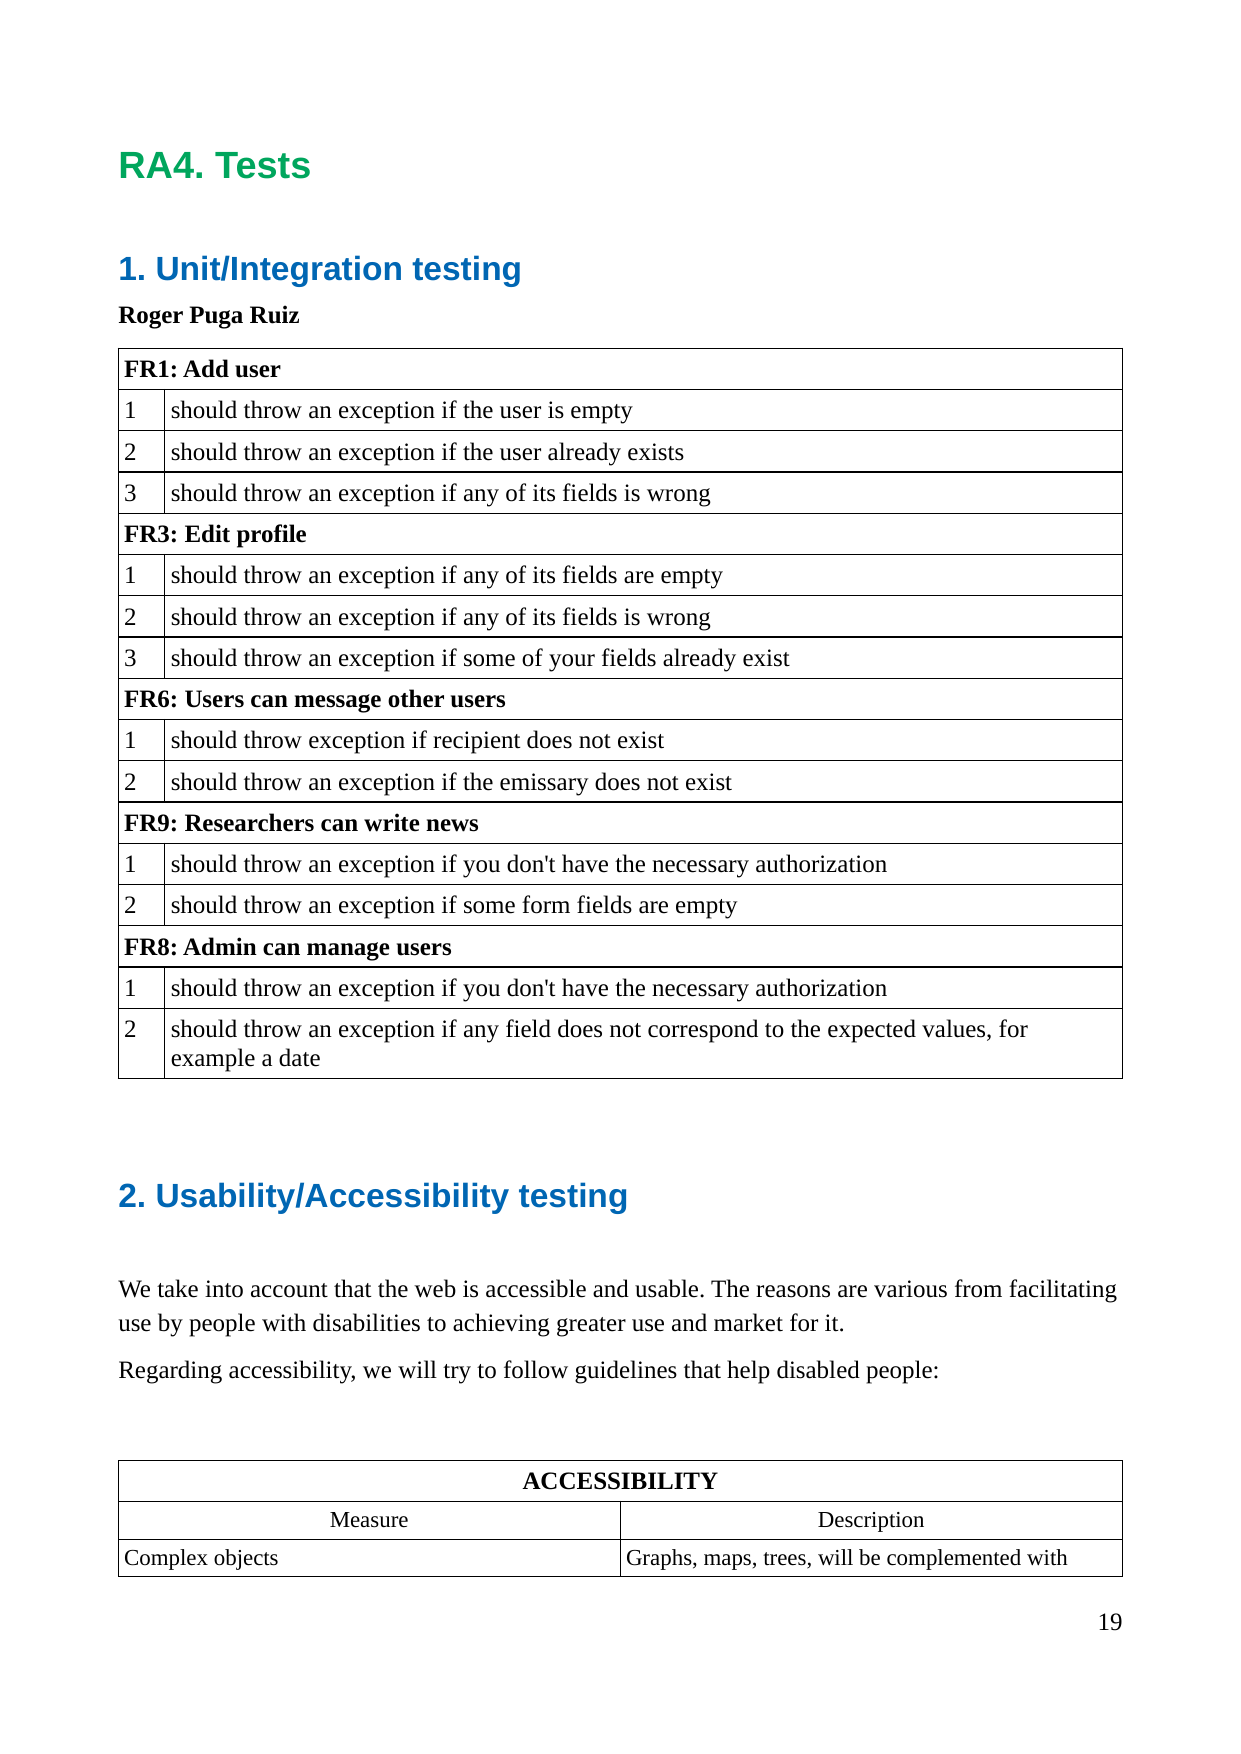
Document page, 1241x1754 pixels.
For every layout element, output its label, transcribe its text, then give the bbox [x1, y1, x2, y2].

text We take into account that the web is accessible and usable. The reasons are various from facilitating use by people with disabilities to achieving greater use and market for it. [118, 1274, 1122, 1336]
table_cell 3 [119, 473, 164, 513]
table_cell 1 [119, 390, 164, 430]
table_cell Complex objects [119, 1540, 620, 1576]
table_cell 1 [119, 968, 164, 1008]
table_cell should throw an exception if any field does not correspond to the expected values, for example a date [165, 1009, 1122, 1078]
table_header ACCESSIBILITY [119, 1461, 1122, 1501]
table_cell 2 [119, 885, 164, 925]
table_cell Graphs, maps, trees, will be complemented with [621, 1540, 1122, 1576]
table_cell 1 [119, 720, 164, 760]
table_cell should throw an exception if you don't have the necessary authorization [165, 968, 1122, 1008]
table_cell 2 [119, 1009, 164, 1078]
table_cell 2 [119, 596, 164, 636]
table_cell 2 [119, 431, 164, 471]
table_cell Description [621, 1502, 1122, 1538]
text Regarding accessibility, we will try to follow guidelines that help disabled people: [118, 1355, 1122, 1384]
table_cell FR8: Admin can manage users [119, 926, 1122, 966]
table_cell FR9: Researchers can write news [119, 803, 1122, 843]
table_cell Measure [119, 1502, 620, 1538]
table_cell should throw an exception if any of its fields is wrong [165, 473, 1122, 513]
table_cell should throw an exception if the emissary does not exist [165, 761, 1122, 801]
table_cell 1 [119, 844, 164, 884]
subtitle RA4. Tests [118, 143, 1122, 187]
table_cell should throw an exception if the user already exists [165, 431, 1122, 471]
table_cell 3 [119, 638, 164, 678]
table_cell FR3: Edit profile [119, 514, 1122, 554]
table_cell FR6: Users can message other users [119, 679, 1122, 719]
subtitle 1. Unit/Integration testing [118, 249, 1122, 287]
table_cell should throw an exception if any of its fields is wrong [165, 596, 1122, 636]
text Roger Puga Ruiz [118, 300, 1122, 329]
subtitle 2. Usability/Accessibility testing [118, 1176, 1122, 1214]
table_cell should throw exception if recipient does not exist [165, 720, 1122, 760]
table_cell should throw an exception if any of its fields are empty [165, 555, 1122, 595]
table_cell 2 [119, 761, 164, 801]
table_header FR1: Add user [119, 349, 1122, 389]
table_cell should throw an exception if you don't have the necessary authorization [165, 844, 1122, 884]
table_cell should throw an exception if the user is empty [165, 390, 1122, 430]
table_cell 1 [119, 555, 164, 595]
table_cell should throw an exception if some of your fields already exist [165, 638, 1122, 678]
table_cell should throw an exception if some form fields are empty [165, 885, 1122, 925]
